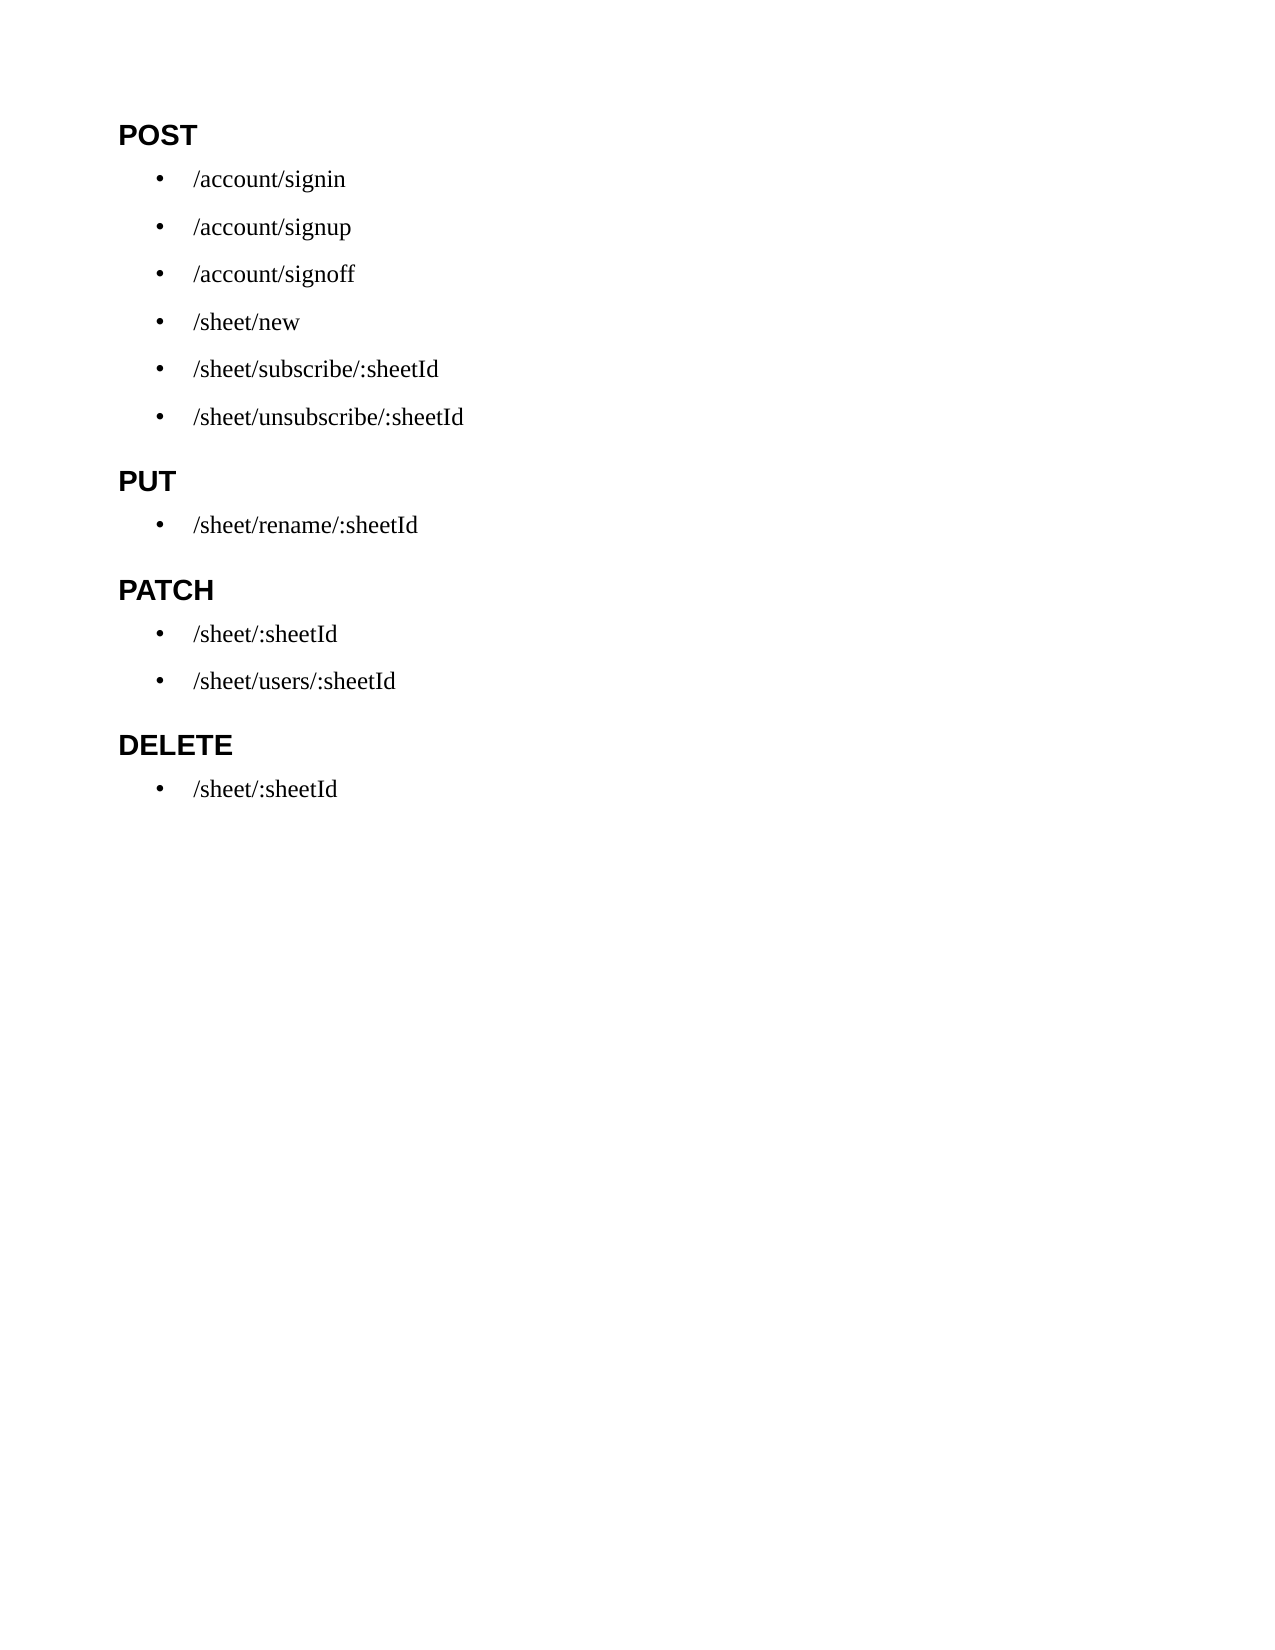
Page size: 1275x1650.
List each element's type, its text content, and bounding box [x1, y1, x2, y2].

list /sheet/unsubscribe/:sheetId [156, 402, 1157, 431]
list /sheet/rename/:sheetId [156, 510, 1157, 539]
subtitle PATCH [118, 573, 1157, 606]
list /sheet/users/:sheetId [156, 666, 1157, 695]
list /account/signoff [156, 259, 1157, 288]
list /sheet/new [156, 307, 1157, 336]
list /account/signup [156, 212, 1157, 241]
list /account/signin [156, 164, 1157, 193]
subtitle DELETE [118, 728, 1157, 762]
subtitle POST [118, 118, 1157, 152]
subtitle PUT [118, 464, 1157, 498]
list /sheet/subscribe/:sheetId [156, 354, 1157, 383]
list /sheet/:sheetId [156, 619, 1157, 647]
list /sheet/:sheetId [156, 774, 1157, 803]
